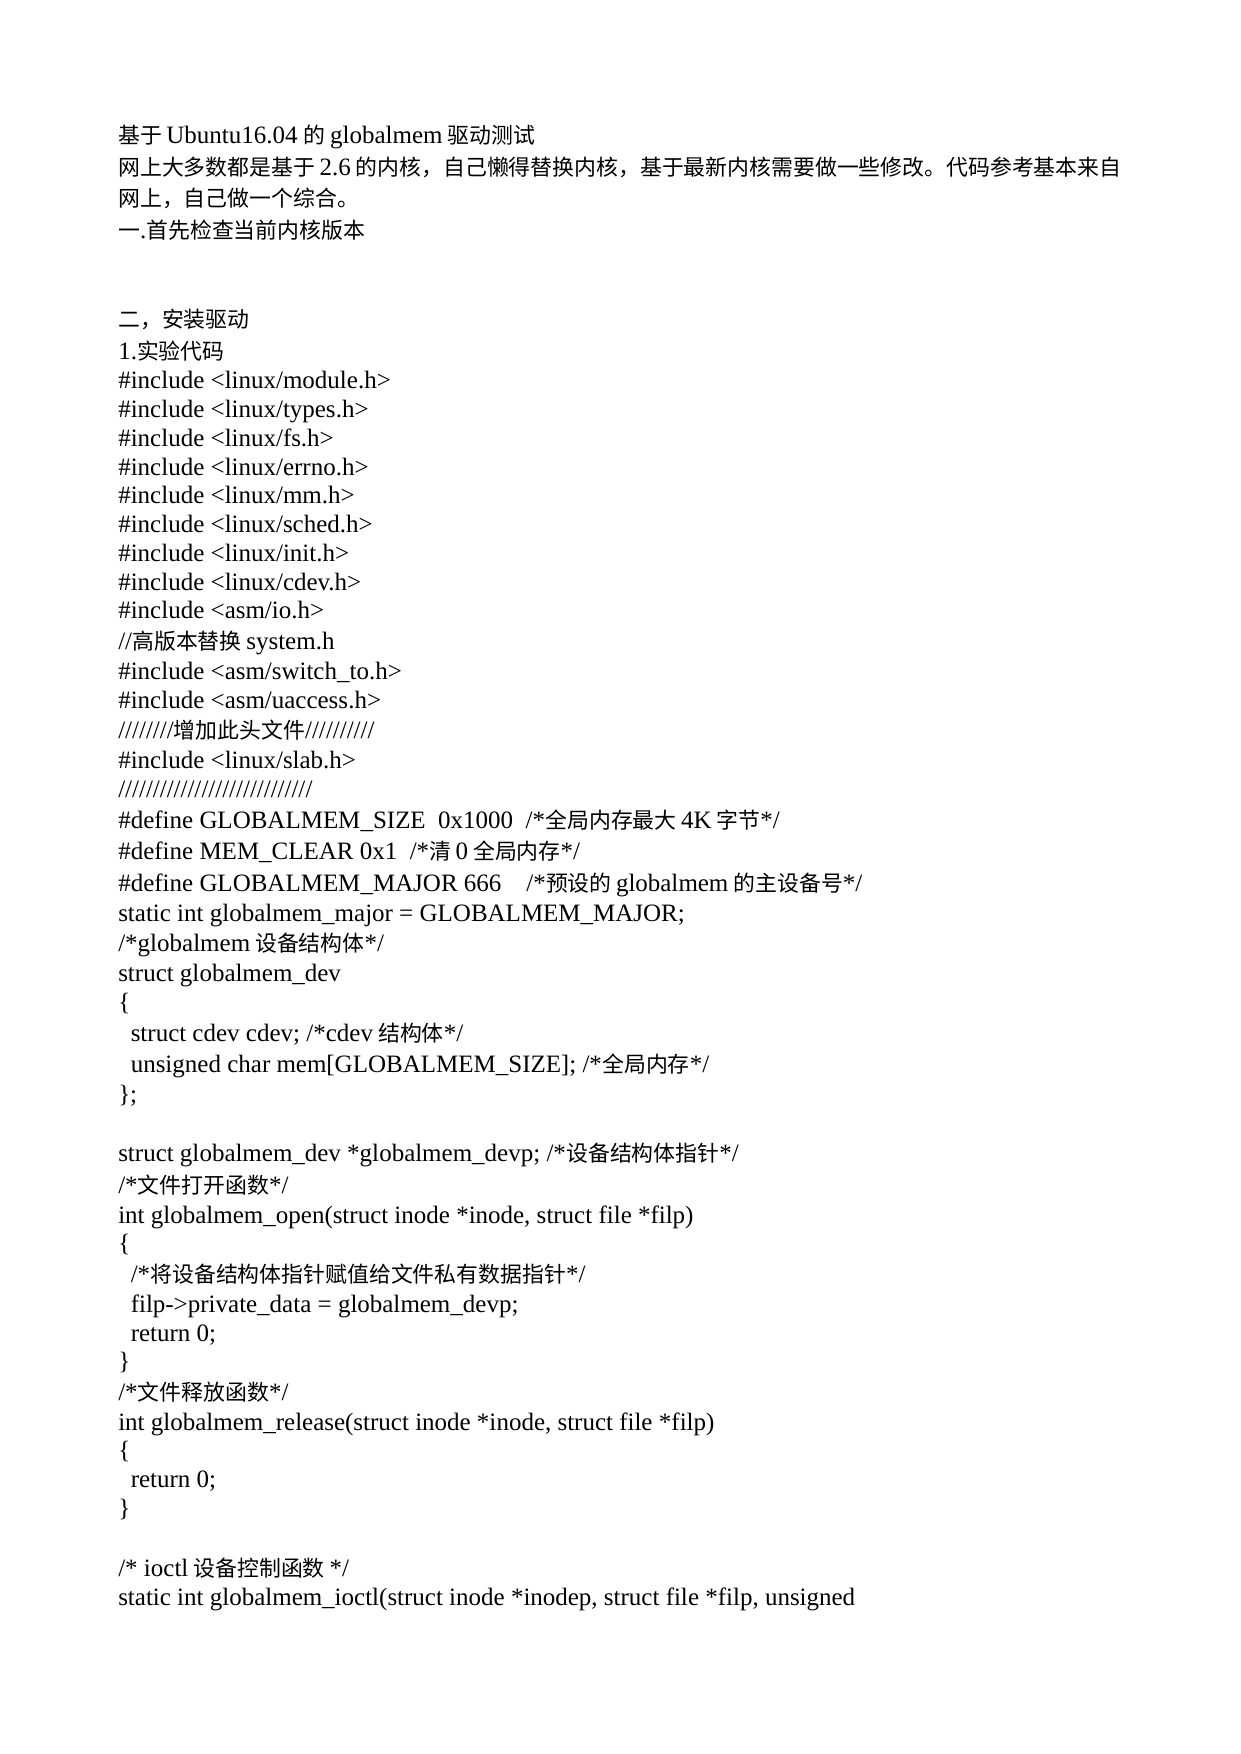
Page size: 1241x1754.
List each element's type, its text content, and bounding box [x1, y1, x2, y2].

text #include <linux/slab.h> [118, 745, 1122, 774]
text #include <linux/fs.h> [118, 423, 1122, 452]
text #include <asm/uaccess.h> [118, 685, 1122, 713]
text #include <linux/cdev.h> [118, 567, 1122, 596]
text /*文件打开函数*/ [118, 1168, 1122, 1200]
text return 0; [118, 1464, 1122, 1493]
text { [118, 1436, 1122, 1464]
text } [118, 1346, 1122, 1375]
text #include <linux/init.h> [118, 538, 1122, 567]
text #include <asm/io.h> [118, 596, 1122, 624]
text 一.首先检查当前内核版本 [118, 213, 1122, 245]
text { [118, 987, 1122, 1016]
text int globalmem_release(struct inode *inode, struct file *filp) [118, 1407, 1122, 1436]
text //高版本替换 system.h [118, 624, 1122, 656]
text 1.实验代码 [118, 334, 1122, 366]
text } [118, 1493, 1122, 1522]
text /*文件释放函数*/ [118, 1375, 1122, 1407]
text #define MEM_CLEAR 0x1 /*清0全局内存*/ [118, 834, 1122, 866]
text #include <linux/mm.h> [118, 481, 1122, 509]
text unsigned char mem[GLOBALMEM_SIZE]; /*全局内存*/ [118, 1047, 1122, 1079]
text 二，安装驱动 [118, 302, 1122, 334]
text #include <linux/sched.h> [118, 509, 1122, 538]
text struct globalmem_dev [118, 958, 1122, 987]
text }; [118, 1079, 1122, 1108]
text return 0; [118, 1318, 1122, 1346]
text /*globalmem设备结构体*/ [118, 926, 1122, 958]
text { [118, 1228, 1122, 1257]
text #include <linux/types.h> [118, 394, 1122, 423]
text struct globalmem_dev *globalmem_devp; /*设备结构体指针*/ [118, 1136, 1122, 1168]
text #include <linux/module.h> [118, 366, 1122, 394]
text //////////////////////////// [118, 774, 1122, 803]
text static int globalmem_ioctl(struct inode *inodep, struct file *filp, unsigned [118, 1582, 1122, 1611]
text #include <asm/switch_to.h> [118, 656, 1122, 685]
text static int globalmem_major = GLOBALMEM_MAJOR; [118, 898, 1122, 926]
text ////////增加此头文件////////// [118, 713, 1122, 745]
text int globalmem_open(struct inode *inode, struct file *filp) [118, 1200, 1122, 1228]
text filp->private_data = globalmem_devp; [118, 1289, 1122, 1318]
text #define GLOBALMEM_MAJOR 666 /*预设的globalmem的主设备号*/ [118, 866, 1122, 898]
text /*将设备结构体指针赋值给文件私有数据指针*/ [118, 1257, 1122, 1289]
text 基于Ubuntu16.04 的globalmem驱动测试 [118, 118, 1122, 150]
text struct cdev cdev; /*cdev结构体*/ [118, 1016, 1122, 1047]
text 网上大多数都是基于2.6的内核，自己懒得替换内核，基于最新内核需要做一些修改。代码参考基本来自网上，自己做一个综合。 [118, 150, 1122, 213]
text /* ioctl设备控制函数 */ [118, 1551, 1122, 1582]
text #include <linux/errno.h> [118, 452, 1122, 481]
text #define GLOBALMEM_SIZE 0x1000 /*全局内存最大4K字节*/ [118, 803, 1122, 834]
